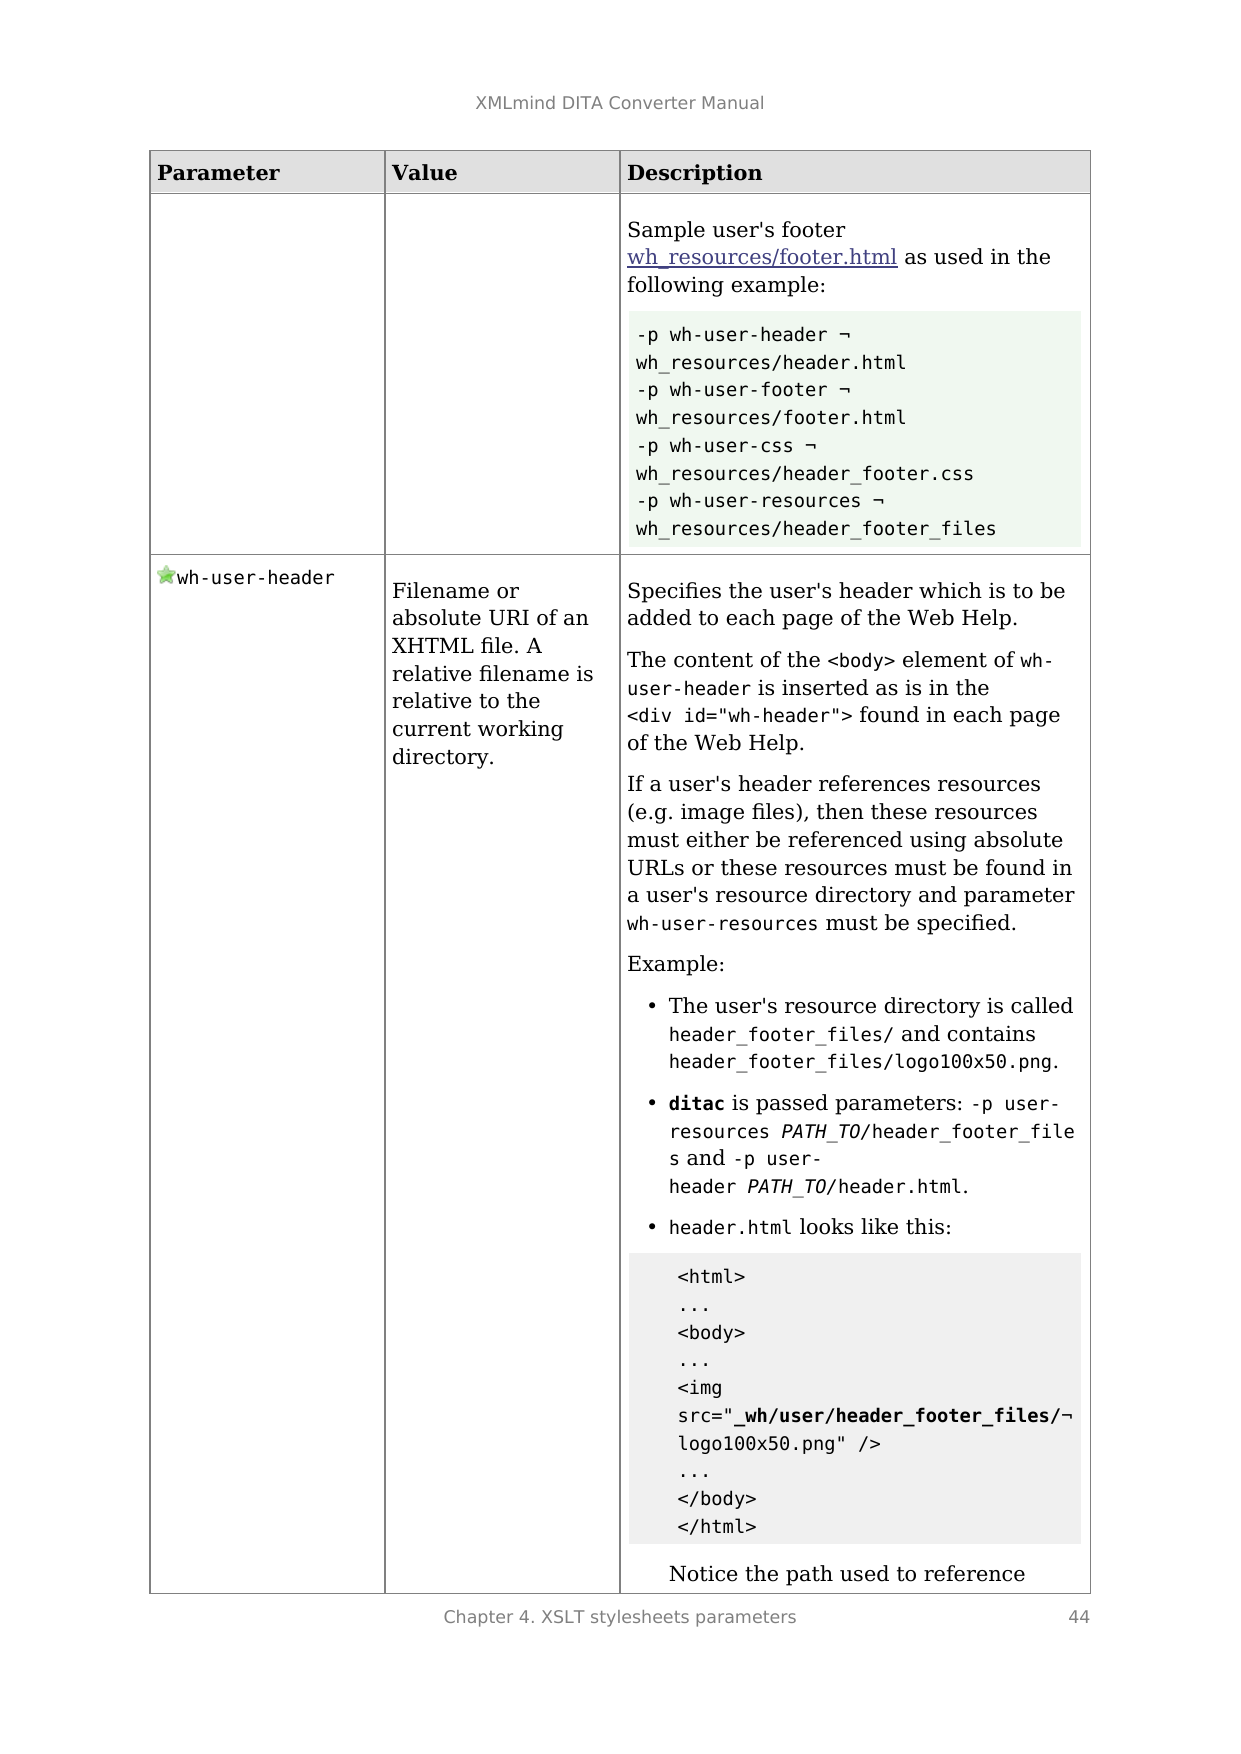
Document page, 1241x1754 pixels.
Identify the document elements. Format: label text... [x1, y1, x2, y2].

table_cell Sample user's footer wh_resources/footer.html as used in the following example: -p wh-user-header ¬ wh_resources/header.html -p wh-user-footer ¬ wh_resources/footer.html -p wh-user-css ¬ wh_resources/header_footer.css -p wh-user-resources ¬ wh_resources/header_footer_files [621, 194, 1090, 553]
table_header Value [386, 151, 619, 192]
table_cell Specifies the user's header which is to be added to each page of the Web Help. The content of the <body> element of wh-user-header is inserted as is in the <div id="wh-header"> found in each page of the Web Help. If a user's header references resources (e.g. image files), then these resources must either be referenced using absolute URLs or these resources must be found in a user's resource directory and parameter wh-user-resources must be specified. Example: The user's resource directory is called header_footer_files/ and contains header_footer_files/logo100x50.png. ditac is passed parameters: -p user-resources PATH_TO/header_footer_files and -p user-header PATH_TO/header.html. header.html looks like this: <html> ... <body> ... <img src="_wh/user/header_footer_files/¬ logo100x50.png" /> ... </body> </html> Notice the path used to reference [621, 555, 1090, 1593]
picture [156, 564, 177, 585]
table_cell wh-user-header [151, 555, 384, 1593]
table_cell [386, 194, 619, 553]
table_cell [151, 194, 384, 553]
table_header Description [621, 151, 1090, 192]
table_cell Filename or absolute URI of an XHTML file. A relative filename is relative to the current working directory. [386, 555, 619, 1593]
table_header Parameter [151, 151, 384, 192]
